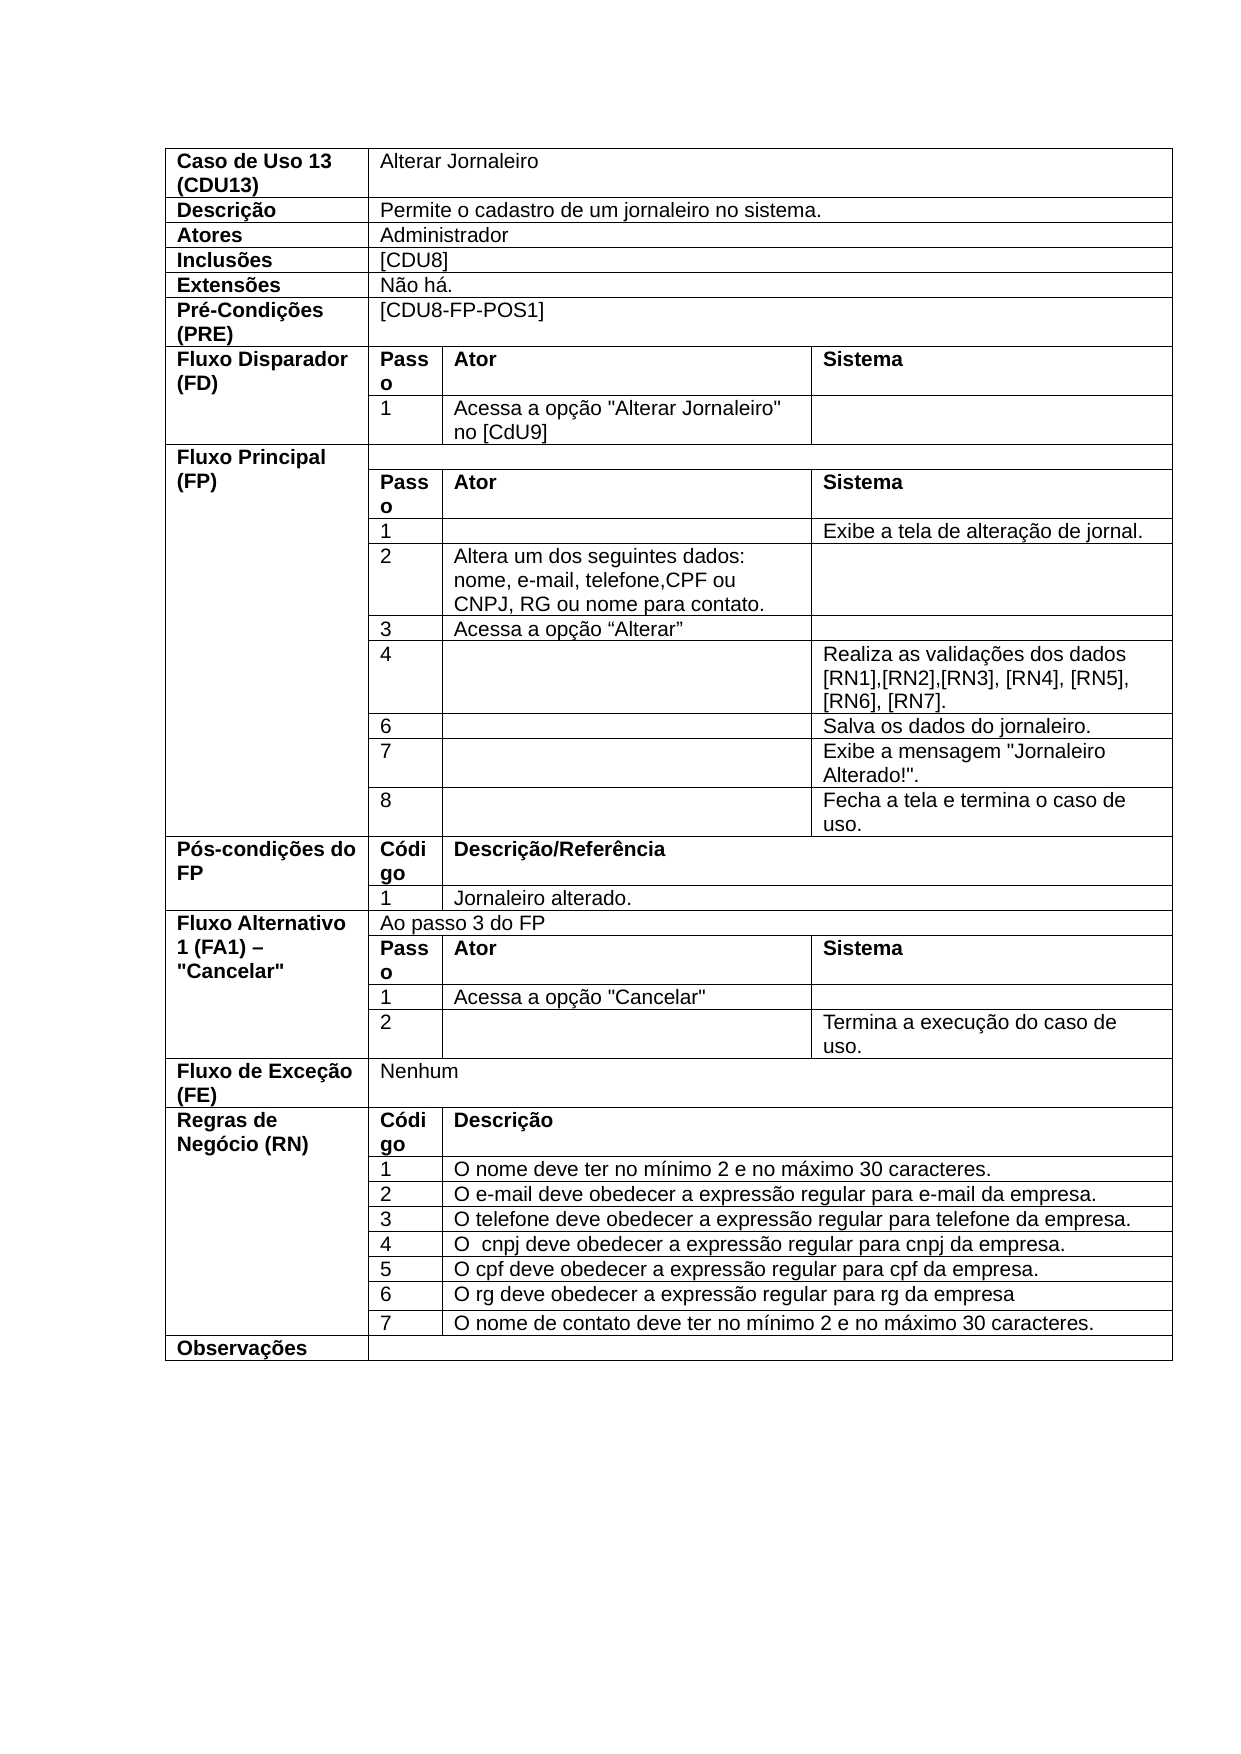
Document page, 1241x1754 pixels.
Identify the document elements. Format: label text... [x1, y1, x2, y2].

table_cell Pré-Condições (PRE) [166, 298, 368, 346]
table_cell Inclusões [166, 248, 368, 272]
table_cell [812, 544, 1172, 615]
table_cell O telefone deve obedecer a expressão regular para telefone da empresa. [443, 1207, 1172, 1231]
table_cell 6 [369, 714, 442, 738]
table_cell [812, 985, 1172, 1009]
table_cell [812, 616, 1172, 640]
table_cell 1 [369, 1157, 442, 1181]
table_cell Código [369, 1108, 442, 1156]
table_cell Fluxo Alternativo 1 (FA1) – "Cancelar" [166, 911, 368, 1058]
table_cell Ator [443, 936, 811, 984]
table_cell Realiza as validações dos dados [RN1],[RN2],[RN3], [RN4], [RN5], [RN6], [RN7]. [812, 641, 1172, 713]
table_cell 6 [369, 1282, 442, 1310]
table_cell [369, 1336, 1172, 1360]
table_cell 1 [369, 985, 442, 1009]
table_cell Acessa a opção “Alterar” [443, 616, 811, 640]
table_cell 2 [369, 544, 442, 615]
table_header Alterar Jornaleiro [369, 149, 1172, 197]
table_cell [443, 739, 811, 787]
table_cell [443, 641, 811, 713]
table_cell Acessa a opção "Cancelar" [443, 985, 811, 1009]
table_cell Ator [443, 347, 811, 394]
table_cell Código [369, 837, 442, 885]
table_cell Sistema [812, 936, 1172, 984]
table_cell 3 [369, 616, 442, 640]
table_cell Exibe a mensagem "Jornaleiro Alterado!". [812, 739, 1172, 787]
table_cell Descrição/Referência [443, 837, 1172, 885]
table_cell Fluxo Principal (FP) [166, 445, 368, 836]
table_cell Altera um dos seguintes dados: nome, e-mail, telefone,CPF ou CNPJ, RG ou nome para contato. [443, 544, 811, 615]
table_cell 4 [369, 1232, 442, 1256]
table_cell Passo [369, 936, 442, 984]
table_cell Passo [369, 470, 442, 517]
table_cell Permite o cadastro de um jornaleiro no sistema. [369, 198, 1172, 222]
table_cell Administrador [369, 223, 1172, 247]
table_cell Descrição [166, 198, 368, 222]
table_cell Extensões [166, 273, 368, 297]
table_cell O nome deve ter no mínimo 2 e no máximo 30 caracteres. [443, 1157, 1172, 1181]
table_cell O e-mail deve obedecer a expressão regular para e-mail da empresa. [443, 1182, 1172, 1206]
table_cell Nenhum [369, 1059, 1172, 1107]
table_cell 3 [369, 1207, 442, 1231]
table_cell 2 [369, 1182, 442, 1206]
table_cell [369, 445, 1172, 468]
table_cell Fluxo Disparador (FD) [166, 347, 368, 443]
table_cell Termina a execução do caso de uso. [812, 1010, 1172, 1058]
table_cell [443, 1010, 811, 1058]
table_cell Acessa a opção "Alterar Jornaleiro" no [CdU9] [443, 396, 811, 443]
table_cell 2 [369, 1010, 442, 1058]
table_cell Ator [443, 470, 811, 517]
table_cell 7 [369, 739, 442, 787]
table_cell O nome de contato deve ter no mínimo 2 e no máximo 30 caracteres. [443, 1311, 1172, 1335]
table_cell [443, 714, 811, 738]
table_cell Sistema [812, 347, 1172, 394]
table_cell Não há. [369, 273, 1172, 297]
table_cell Ao passo 3 do FP [369, 911, 1172, 935]
table_cell [CDU8-FP-POS1] [369, 298, 1172, 346]
table_cell [CDU8] [369, 248, 1172, 272]
table_cell Passo [369, 347, 442, 394]
table_cell Regras de Negócio (RN) [166, 1108, 368, 1335]
table_cell 7 [369, 1311, 442, 1335]
table_cell Observações [166, 1336, 368, 1360]
table_cell Sistema [812, 470, 1172, 517]
table_cell 1 [369, 519, 442, 542]
table_cell 4 [369, 641, 442, 713]
table_cell Fecha a tela e termina o caso de uso. [812, 788, 1172, 836]
table_cell [443, 788, 811, 836]
table_header Caso de Uso 13 (CDU13) [166, 149, 368, 197]
table_cell 1 [369, 886, 442, 910]
table_cell [443, 519, 811, 542]
table_cell Jornaleiro alterado. [443, 886, 1172, 910]
table_cell Atores [166, 223, 368, 247]
table_cell Descrição [443, 1108, 1172, 1156]
table_cell O cnpj deve obedecer a expressão regular para cnpj da empresa. [443, 1232, 1172, 1256]
table_cell 8 [369, 788, 442, 836]
table_cell Pós-condições do FP [166, 837, 368, 910]
table_cell 5 [369, 1257, 442, 1281]
table_cell 1 [369, 396, 442, 443]
table_cell O rg deve obedecer a expressão regular para rg da empresa [443, 1282, 1172, 1310]
table_cell [812, 396, 1172, 443]
table_cell Exibe a tela de alteração de jornal. [812, 519, 1172, 542]
table_cell Fluxo de Exceção (FE) [166, 1059, 368, 1107]
table_cell O cpf deve obedecer a expressão regular para cpf da empresa. [443, 1257, 1172, 1281]
table_cell Salva os dados do jornaleiro. [812, 714, 1172, 738]
